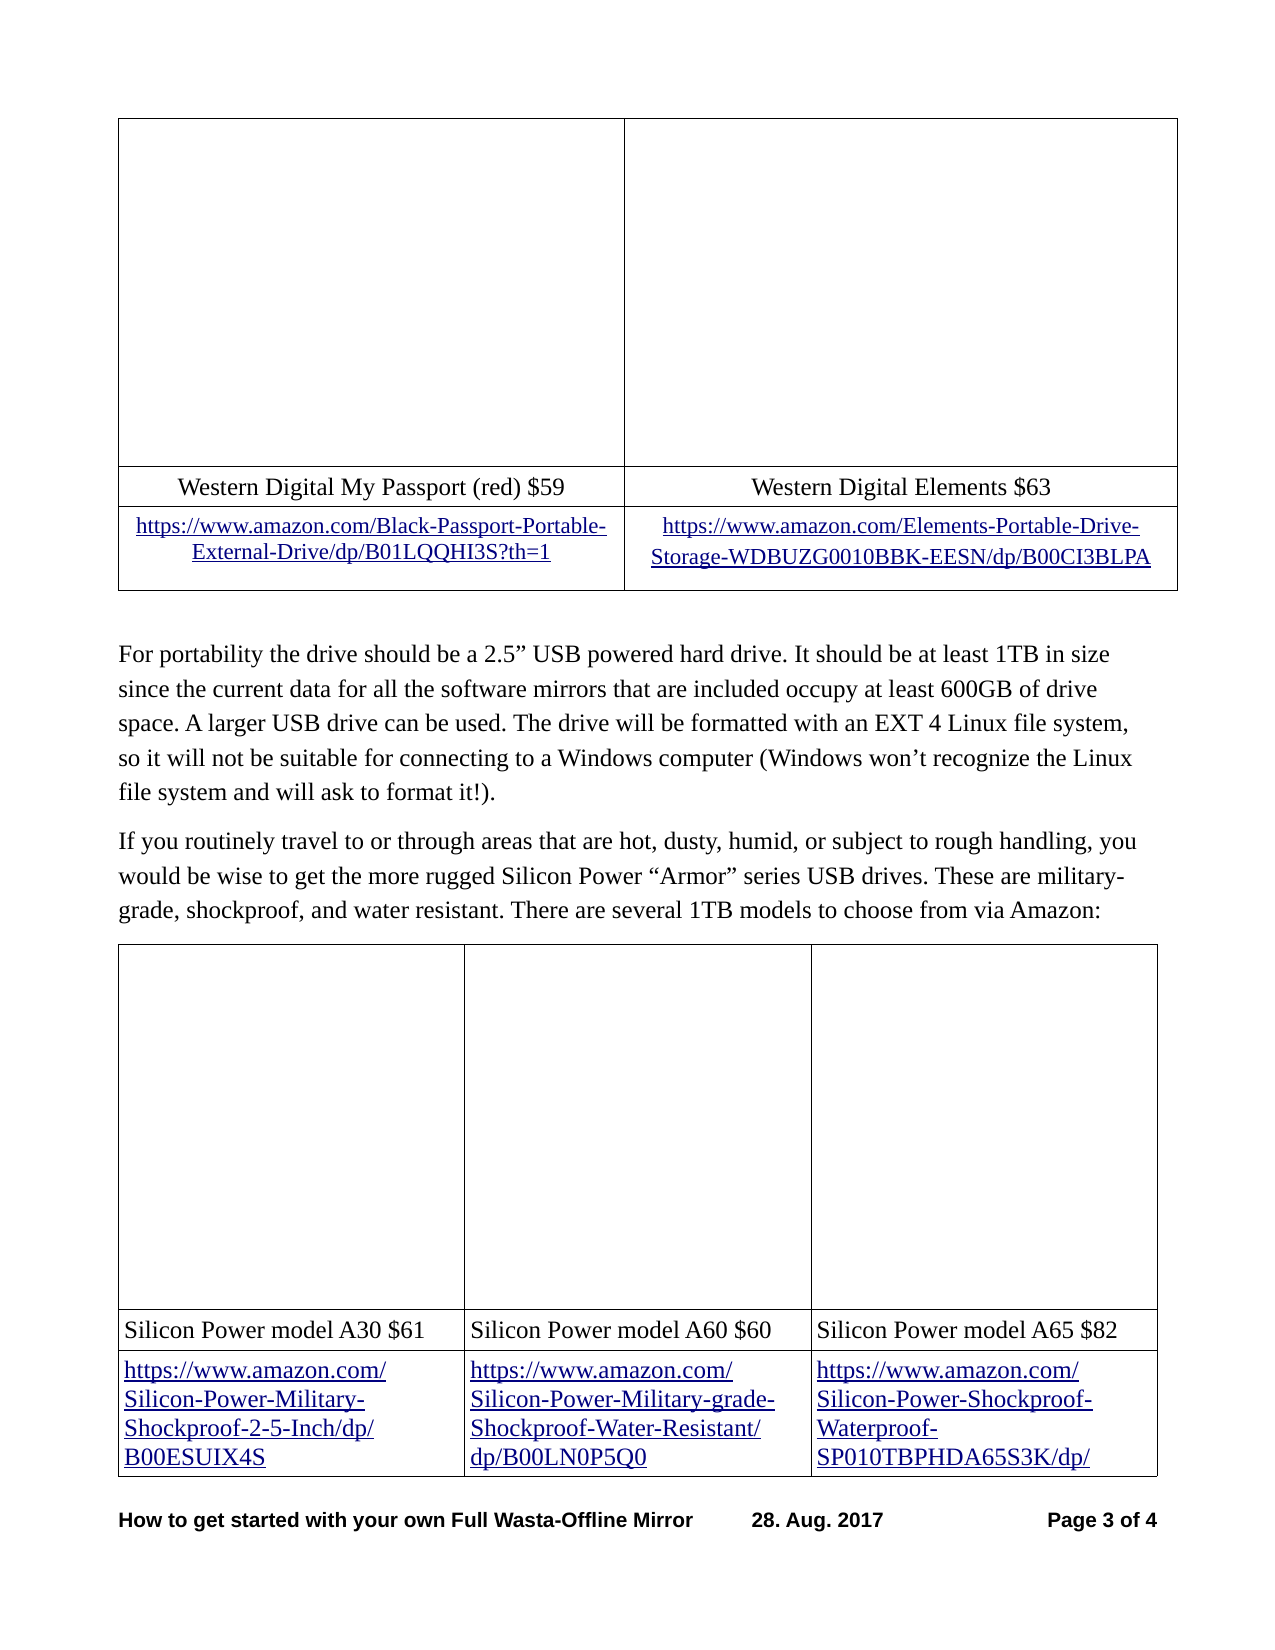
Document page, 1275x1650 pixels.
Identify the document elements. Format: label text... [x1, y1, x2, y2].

text For portability the drive should be a 2.5” USB powered hard drive. It should be at least 1TB in size since the current data for all the software mirrors that are included occupy at least 600GB of drive space. A larger USB drive can be used. The drive will be formatted with an EXT 4 Linux file system, so it will not be suitable for connecting to a Windows computer (Windows won’t recognize the Linux file system and will ask to format it!). [118, 639, 1157, 806]
table_cell Silicon Power model A65 $82 [812, 1310, 1157, 1349]
table_header [119, 119, 624, 466]
table_cell https://www.amazon.com/Elements-Portable-Drive-Storage-WDBUZG0010BBK-EESN/dp/B00CI3BLPA [625, 507, 1177, 590]
table_cell https://www.amazon.com/Silicon-Power-Military-grade-Shockproof-Water-Resistant/dp/B00LN0P5Q0 [465, 1351, 811, 1476]
table_header [625, 119, 1177, 466]
table_cell Western Digital Elements $63 [625, 467, 1177, 506]
table_cell https://www.amazon.com/Silicon-Power-Shockproof-Waterproof-SP010TBPHDA65S3K/dp/ [812, 1351, 1157, 1476]
table_cell https://www.amazon.com/Black-Passport-Portable-External-Drive/dp/B01LQQHI3S?th=1 [119, 507, 624, 590]
table_cell https://www.amazon.com/Silicon-Power-Military-Shockproof-2-5-Inch/dp/B00ESUIX4S [119, 1351, 464, 1476]
table_cell Silicon Power model A30 $61 [119, 1310, 464, 1349]
table_cell Western Digital My Passport (red) $59 [119, 467, 624, 506]
table_cell Silicon Power model A60 $60 [465, 1310, 811, 1349]
table_header [812, 945, 1157, 1309]
table_header [119, 945, 464, 1309]
table_header [465, 945, 811, 1309]
text If you routinely travel to or through areas that are hot, dusty, humid, or subject to rough handling, you would be wise to get the more rugged Silicon Power “Armor” series USB drives. These are military-grade, shockproof, and water resistant. There are several 1TB models to choose from via Amazon: [118, 826, 1157, 924]
